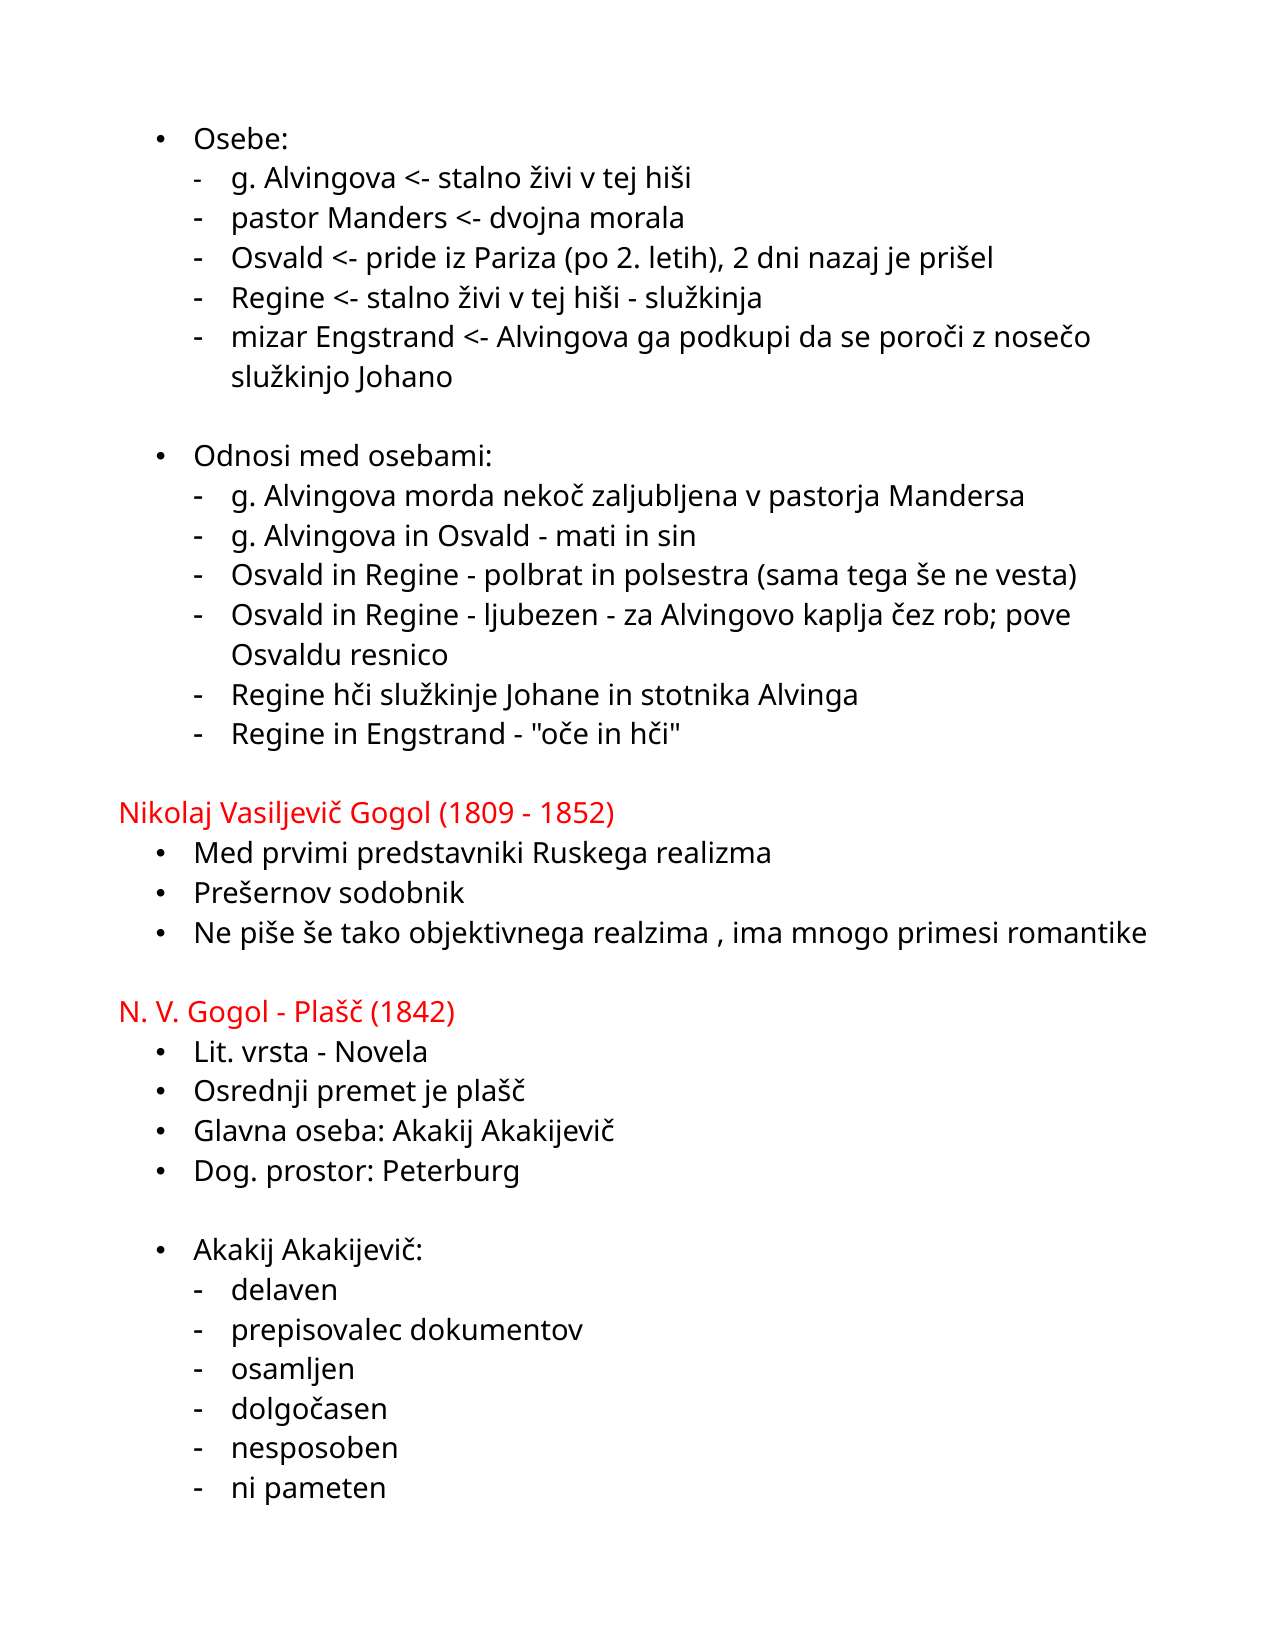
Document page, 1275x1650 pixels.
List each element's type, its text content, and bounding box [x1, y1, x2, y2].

list pastor Manders <- dvojna morala [193, 197, 1157, 237]
list Ne piše še tako objektivnega realzima , ima mnogo primesi romantike [156, 912, 1157, 952]
list Odnosi med osebami: [156, 436, 1157, 475]
list Akakij Akakijevič: [156, 1229, 1157, 1269]
list dolgočasen [193, 1388, 1157, 1428]
list g. Alvingova in Osvald - mati in sin [193, 515, 1157, 555]
list Osvald in Regine - ljubezen - za Alvingovo kaplja čez rob; pove Osvaldu resnico [193, 594, 1157, 674]
list Med prvimi predstavniki Ruskega realizma [156, 832, 1157, 872]
text N. V. Gogol - Plašč (1842) [118, 991, 1157, 1031]
text Nikolaj Vasiljevič Gogol (1809 - 1852) [118, 793, 1157, 832]
list Osebe: [156, 118, 1157, 158]
list Osrednji premet je plašč [156, 1071, 1157, 1110]
list Glavna oseba: Akakij Akakijevič [156, 1110, 1157, 1150]
list Prešernov sodobnik [156, 872, 1157, 912]
list g. Alvingova <- stalno živi v tej hiši [193, 158, 1157, 197]
list osamljen [193, 1348, 1157, 1388]
list Regine in Engstrand - "oče in hči" [193, 713, 1157, 753]
list nesposoben [193, 1428, 1157, 1467]
list mizar Engstrand <- Alvingova ga podkupi da se poroči z nosečo služkinjo Johano [193, 317, 1157, 396]
list prepisovalec dokumentov [193, 1309, 1157, 1348]
list ni pameten [193, 1467, 1157, 1507]
list Osvald in Regine - polbrat in polsestra (sama tega še ne vesta) [193, 555, 1157, 594]
list Lit. vrsta - Novela [156, 1031, 1157, 1071]
list Regine hči služkinje Johane in stotnika Alvinga [193, 674, 1157, 713]
list Regine <- stalno živi v tej hiši - služkinja [193, 277, 1157, 317]
list delaven [193, 1269, 1157, 1309]
list Dog. prostor: Peterburg [156, 1150, 1157, 1190]
list g. Alvingova morda nekoč zaljubljena v pastorja Mandersa [193, 475, 1157, 515]
list Osvald <- pride iz Pariza (po 2. letih), 2 dni nazaj je prišel [193, 237, 1157, 277]
